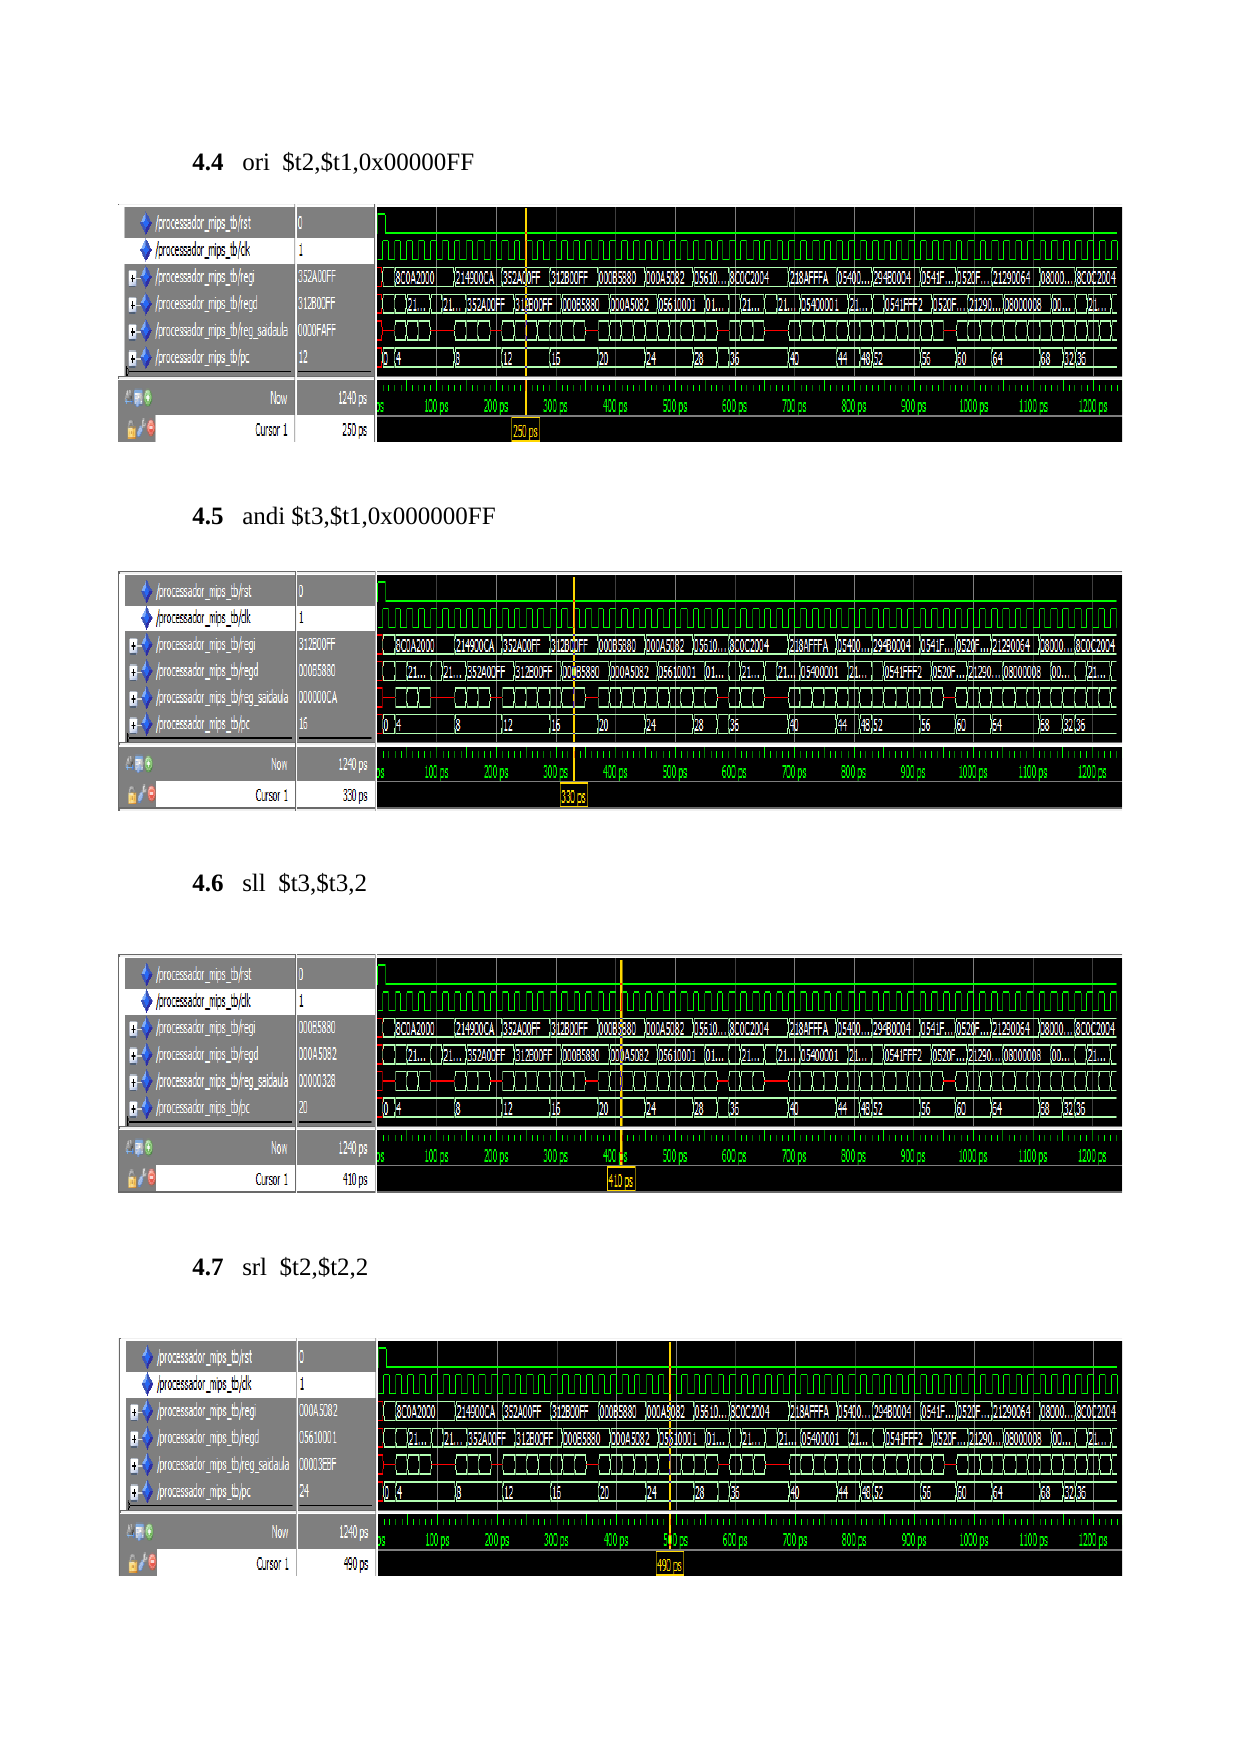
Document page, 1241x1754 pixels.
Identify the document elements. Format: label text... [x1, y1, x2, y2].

text 4.6 sll $t3,$t3,2 [118, 868, 1122, 897]
text 4.4 ori $t2,$t1,0x00000FF [118, 147, 1122, 176]
picture [118, 204, 1123, 444]
picture [118, 1338, 1123, 1578]
picture [118, 571, 1123, 811]
text 4.5 andi $t3,$t1,0x000000FF [118, 501, 1122, 530]
text 4.7 srl $t2,$t2,2 [118, 1252, 1122, 1281]
picture [118, 954, 1123, 1195]
